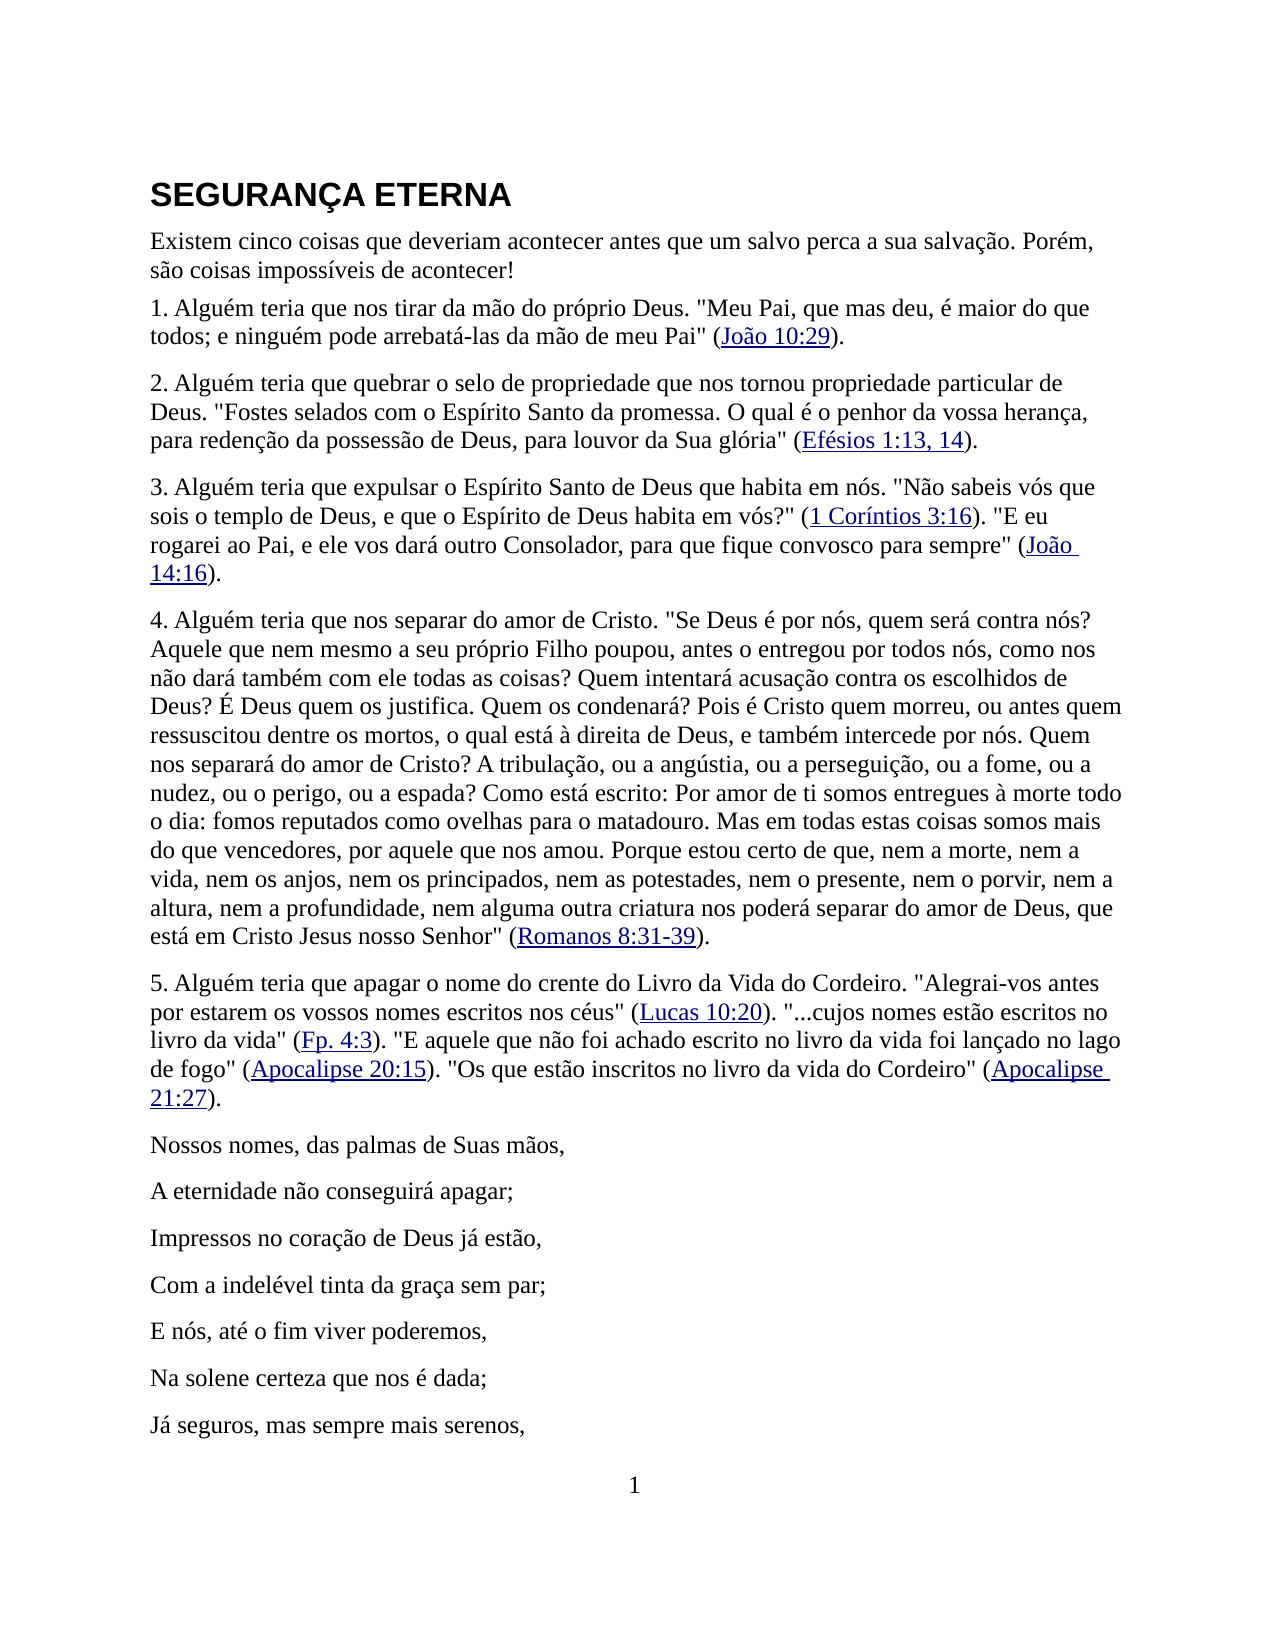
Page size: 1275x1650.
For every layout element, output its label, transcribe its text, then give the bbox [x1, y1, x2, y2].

text Existem cinco coisas que deveriam acontecer antes que um salvo perca a sua salvação. Porém, são coisas impossíveis de acontecer! [150, 226, 1125, 284]
text ​4. Alguém teria que nos separar do amor de Cristo. "Se Deus é por nós, quem será contra nós? Aquele que nem mesmo a seu próprio Filho poupou, antes o entregou por todos nós, como nos não dará também com ele todas as coisas? Quem intentará acusação contra os escolhidos de Deus? É Deus quem os justifica. Quem os condenará? Pois é Cristo quem morreu, ou antes quem ressuscitou dentre os mortos, o qual está à direita de Deus, e também intercede por nós. Quem nos separará do amor de Cristo? A tribulação, ou a angústia, ou a perseguição, ou a fome, ou a nudez, ou o perigo, ou a espada? Como está escrito: Por amor de ti somos entregues à morte todo o dia: fomos reputados como ovelhas para o matadouro. Mas em todas estas coisas somos mais do que vencedores, por aquele que nos amou. Porque estou certo de que, nem a morte, nem a vida, nem os anjos, nem os principados, nem as potestades, nem o presente, nem o porvir, nem a altura, nem a profundidade, nem alguma outra criatura nos poderá separar do amor de Deus, que está em Cristo Jesus nosso Senhor" (Romanos 8:31-39). [150, 605, 1125, 950]
text ​1. Alguém teria que nos tirar da mão do próprio Deus. "Meu Pai, que mas deu, é maior do que todos; e ninguém pode arrebatá-las da mão de meu Pai" (João 10:29). [150, 293, 1125, 350]
text A eternidade não conseguirá apagar; [150, 1176, 1125, 1205]
text ​2. Alguém teria que quebrar o selo de propriedade que nos tornou propriedade particular de Deus. "Fostes selados com o Espírito Santo da promessa. O qual é o penhor da vossa herança, para redenção da possessão de Deus, para louvor da Sua glória" (Efésios 1:13, 14). [150, 368, 1125, 454]
text Com a indelével tinta da graça sem par; [150, 1270, 1125, 1298]
text E nós, até o fim viver poderemos, [150, 1316, 1125, 1345]
text Na solene certeza que nos é dada; [150, 1363, 1125, 1392]
text Nossos nomes, das palmas de Suas mãos, [150, 1130, 1125, 1158]
text ​5. Alguém teria que apagar o nome do crente do Livro da Vida do Cordeiro. "Alegrai-vos antes por estarem os vossos nomes escritos nos céus" (Lucas 10:20). "...cujos nomes estão escritos no livro da vida" (Fp. 4:3). "E aquele que não foi achado escrito no livro da vida foi lançado no lago de fogo" (Apocalipse 20:15). "Os que estão inscritos no livro da vida do Cordeiro" (Apocalipse 21:27). [150, 968, 1125, 1112]
subtitle SEGURANÇA ETERNA [150, 175, 1125, 214]
text Impressos no coração de Deus já estão, [150, 1223, 1125, 1252]
text ​3. Alguém teria que expulsar o Espírito Santo de Deus que habita em nós. "Não sabeis vós que sois o templo de Deus, e que o Espírito de Deus habita em vós?" (1 Coríntios 3:16). "E eu rogarei ao Pai, e ele vos dará outro Consolador, para que fique convosco para sempre" (João 14:16). [150, 472, 1125, 587]
text Já seguros, mas sempre mais serenos, [150, 1410, 1125, 1438]
